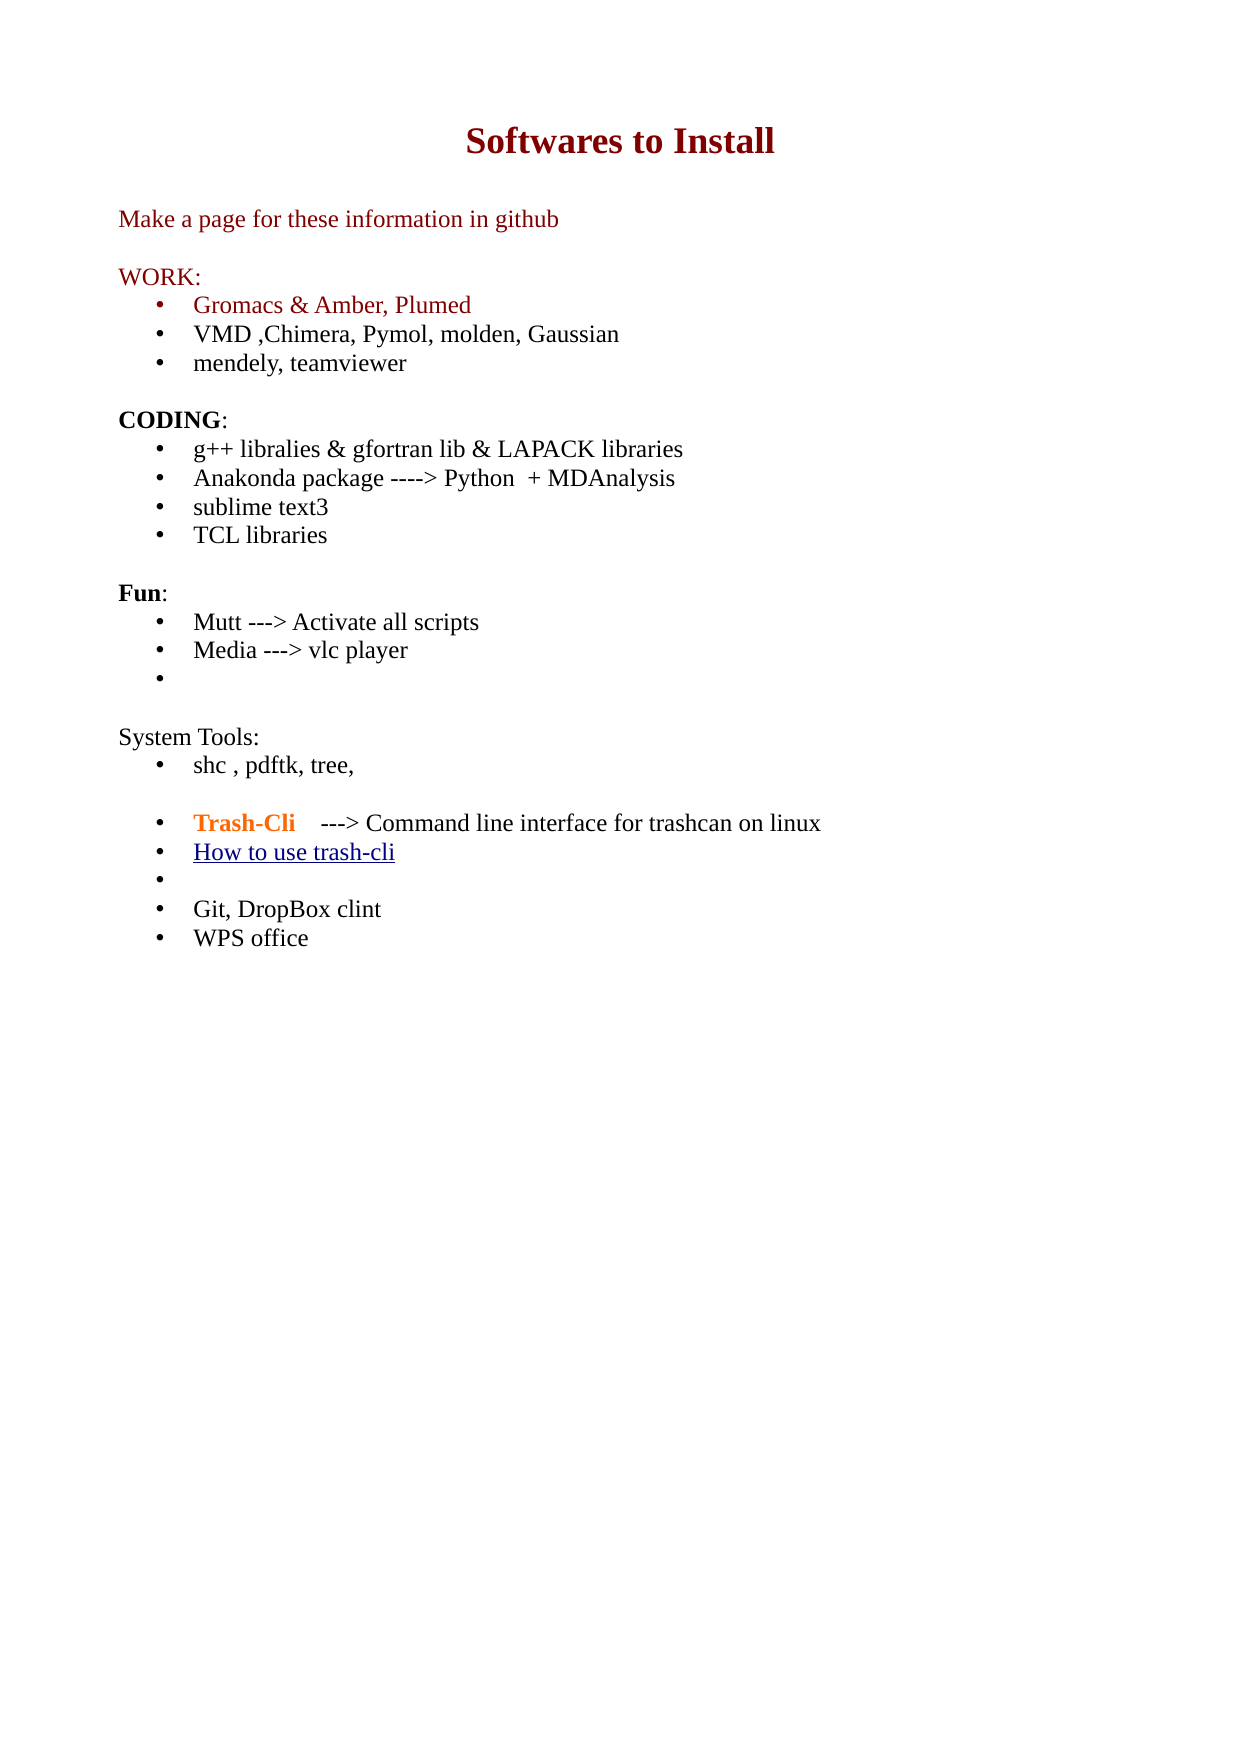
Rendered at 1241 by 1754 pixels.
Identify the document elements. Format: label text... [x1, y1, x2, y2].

text Fun: [118, 578, 1122, 607]
list g++ libralies & gfortran lib & LAPACK libraries [156, 434, 1122, 463]
text System Tools: [118, 722, 1122, 751]
text Softwares to Install [118, 118, 1122, 161]
list How to use trash-cli [156, 837, 1122, 866]
list WPS office [156, 923, 1122, 952]
text CODING: [118, 406, 1122, 434]
list VMD ,Chimera, Pymol, molden, Gaussian [156, 319, 1122, 348]
list mendely, teamviewer [156, 348, 1122, 377]
list Media ---> vlc player [156, 636, 1122, 664]
list sublime text3 [156, 492, 1122, 521]
list Gromacs & Amber, Plumed [156, 291, 1122, 319]
text Make a page for these information in github [118, 204, 1122, 233]
list Trash-Cli ---> Command line interface for trashcan on linux [156, 808, 1122, 837]
text WORK: [118, 262, 1122, 291]
list Mutt ---> Activate all scripts [156, 607, 1122, 636]
list TCL libraries [156, 521, 1122, 549]
list shc , pdftk, tree, [156, 751, 1122, 779]
list Git, DropBox clint [156, 894, 1122, 923]
list Anakonda package ----> Python + MDAnalysis [156, 463, 1122, 492]
